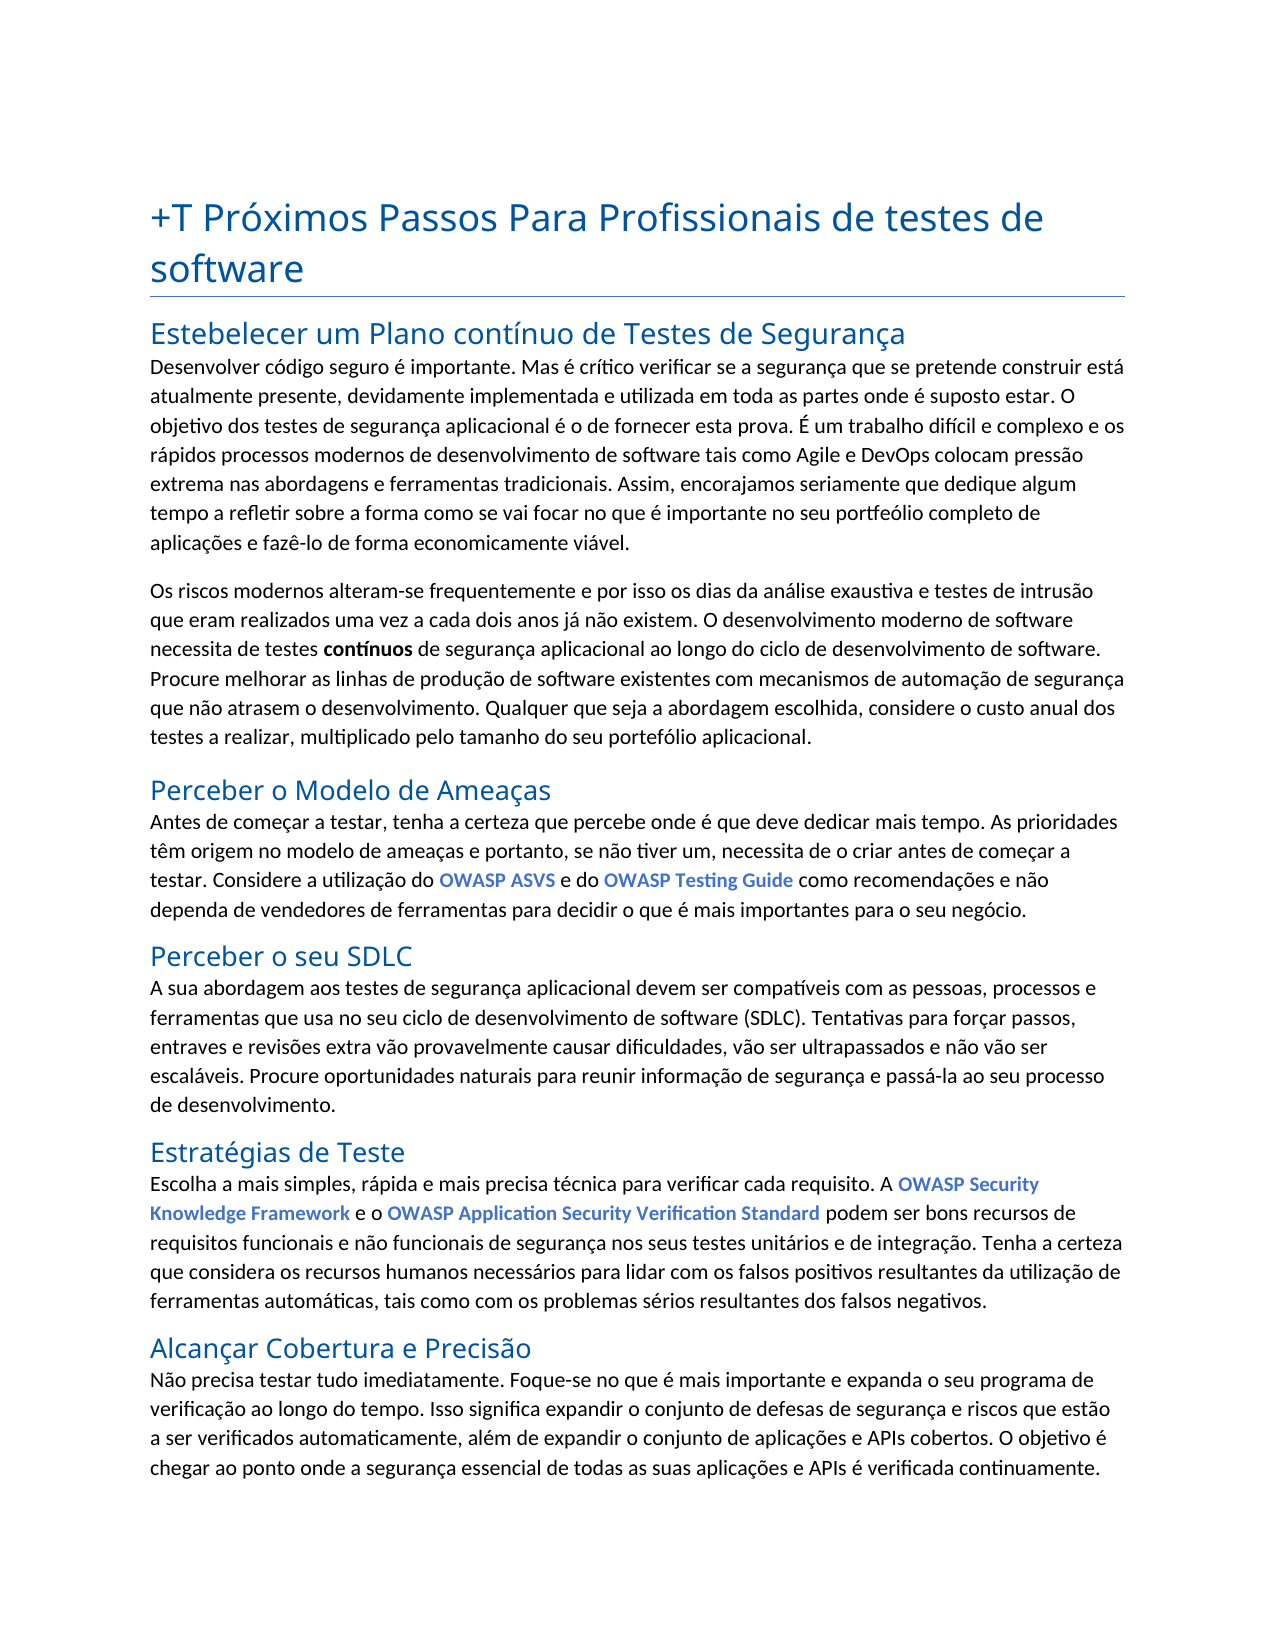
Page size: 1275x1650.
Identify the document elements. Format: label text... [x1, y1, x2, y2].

text Escolha a mais simples, rápida e mais precisa técnica para verificar cada requisito. A OWASP Security Knowledge Framework e o OWASP Application Security Verification Standard podem ser bons recursos de requisitos funcionais e não funcionais de segurança nos seus testes unitários e de integração. Tenha a certeza que considera os recursos humanos necessários para lidar com os falsos positivos resultantes da utilização de ferramentas automáticas, tais como com os problemas sérios resultantes dos falsos negativos. [150, 1170, 1125, 1314]
subtitle Estebelecer um Plano contínuo de Testes de Segurança [150, 313, 1125, 353]
subtitle +T Próximos Passos Para Profissionais de testes de software [150, 192, 1125, 296]
text Antes de começar a testar, tenha a certeza que percebe onde é que deve dedicar mais tempo. As prioridades têm origem no modelo de ameaças e portanto, se não tiver um, necessita de o criar antes de começar a testar. Considere a utilização do OWASP ASVS e do OWASP Testing Guide como recomendações e não dependa de vendedores de ferramentas para decidir o que é mais importantes para o seu negócio. [150, 808, 1125, 923]
text Desenvolver código seguro é importante. Mas é crítico verificar se a segurança que se pretende construir está atualmente presente, devidamente implementada e utilizada em toda as partes onde é suposto estar. O objetivo dos testes de segurança aplicacional é o de fornecer esta prova. É um trabalho difícil e complexo e os rápidos processos modernos de desenvolvimento de software tais como Agile e DevOps colocam pressão extrema nas abordagens e ferramentas tradicionais. Assim, encorajamos seriamente que dedique algum tempo a refletir sobre a forma como se vai focar no que é importante no seu portfeólio completo de aplicações e fazê-lo de forma economicamente viável. [150, 353, 1125, 556]
subtitle Estratégias de Teste [150, 1133, 1125, 1170]
subtitle Perceber o Modelo de Ameaças [150, 771, 1125, 808]
subtitle Perceber o seu SDLC [150, 938, 1125, 974]
subtitle Alcançar Cobertura e Precisão [150, 1329, 1125, 1366]
text A sua abordagem aos testes de segurança aplicacional devem ser compatíveis com as pessoas, processos e ferramentas que usa no seu ciclo de desenvolvimento de software (SDLC). Tentativas para forçar passos, entraves e revisões extra vão provavelmente causar dificuldades, vão ser ultrapassados e não vão ser escaláveis. Procure oportunidades naturais para reunir informação de segurança e passá-la ao seu processo de desenvolvimento. [150, 974, 1125, 1118]
text Não precisa testar tudo imediatamente. Foque-se no que é mais importante e expanda o seu programa de verificação ao longo do tempo. Isso significa expandir o conjunto de defesas de segurança e riscos que estão a ser verificados automaticamente, além de expandir o conjunto de aplicações e APIs cobertos. O objetivo é chegar ao ponto onde a segurança essencial de todas as suas aplicações e APIs é verificada continuamente. [150, 1366, 1125, 1481]
text Os riscos modernos alteram-se frequentemente e por isso os dias da análise exaustiva e testes de intrusão que eram realizados uma vez a cada dois anos já não existem. O desenvolvimento moderno de software necessita de testes contínuos de segurança aplicacional ao longo do ciclo de desenvolvimento de software. Procure melhorar as linhas de produção de software existentes com mecanismos de automação de segurança que não atrasem o desenvolvimento. Qualquer que seja a abordagem escolhida, considere o custo anual dos testes a realizar, multiplicado pelo tamanho do seu portefólio aplicacional. [150, 577, 1125, 750]
